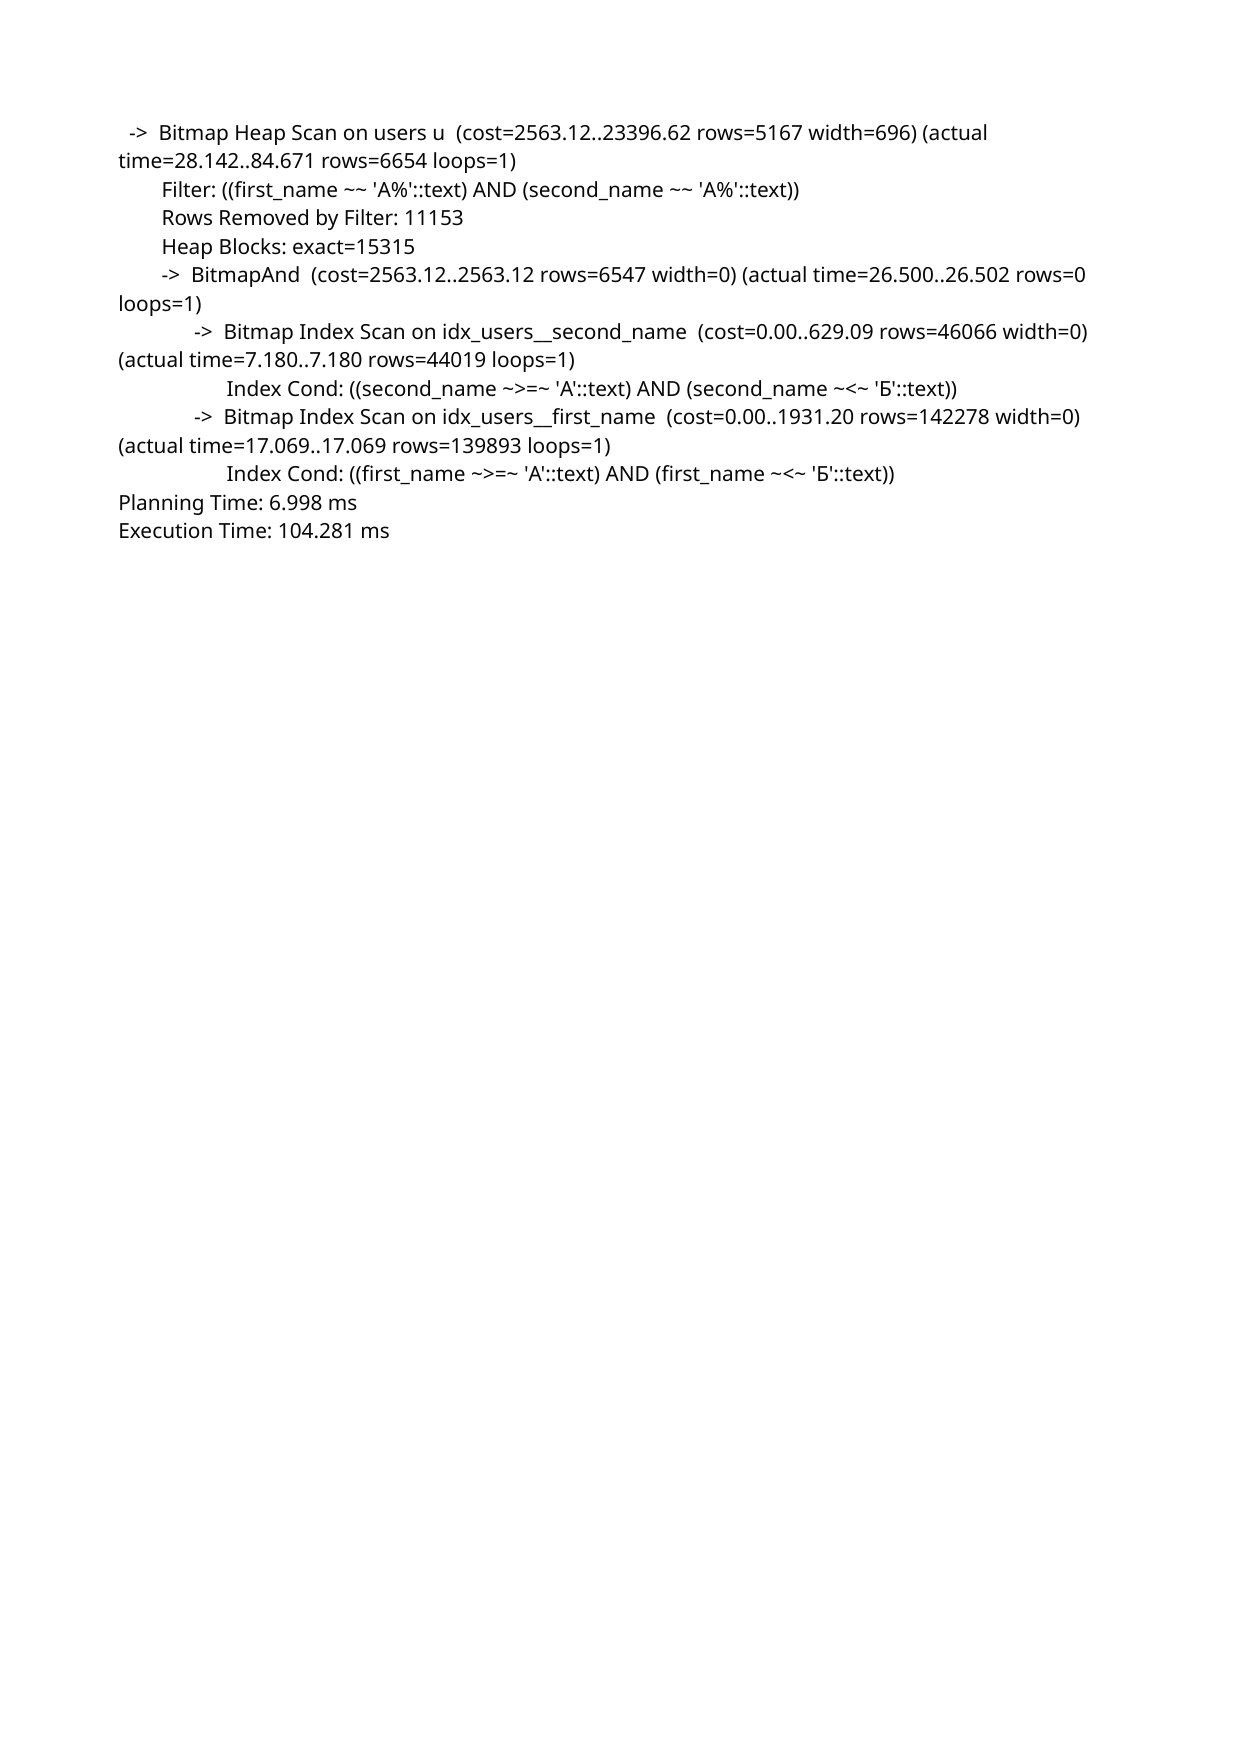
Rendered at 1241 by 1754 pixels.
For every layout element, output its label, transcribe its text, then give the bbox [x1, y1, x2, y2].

text -> Bitmap Heap Scan on users u (cost=2563.12..23396.62 rows=5167 width=696) (actual time=28.142..84.671 rows=6654 loops=1) Filter: ((first_name ~~ 'А%'::text) AND (second_name ~~ 'А%'::text)) Rows Removed by Filter: 11153 Heap Blocks: exact=15315 -> BitmapAnd (cost=2563.12..2563.12 rows=6547 width=0) (actual time=26.500..26.502 rows=0 loops=1) -> Bitmap Index Scan on idx_users__second_name (cost=0.00..629.09 rows=46066 width=0) (actual time=7.180..7.180 rows=44019 loops=1) Index Cond: ((second_name ~>=~ 'А'::text) AND (second_name ~<~ 'Б'::text)) -> Bitmap Index Scan on idx_users__first_name (cost=0.00..1931.20 rows=142278 width=0) (actual time=17.069..17.069 rows=139893 loops=1) Index Cond: ((first_name ~>=~ 'А'::text) AND (first_name ~<~ 'Б'::text)) Planning Time: 6.998 ms Execution Time: 104.281 ms [118, 118, 1122, 573]
